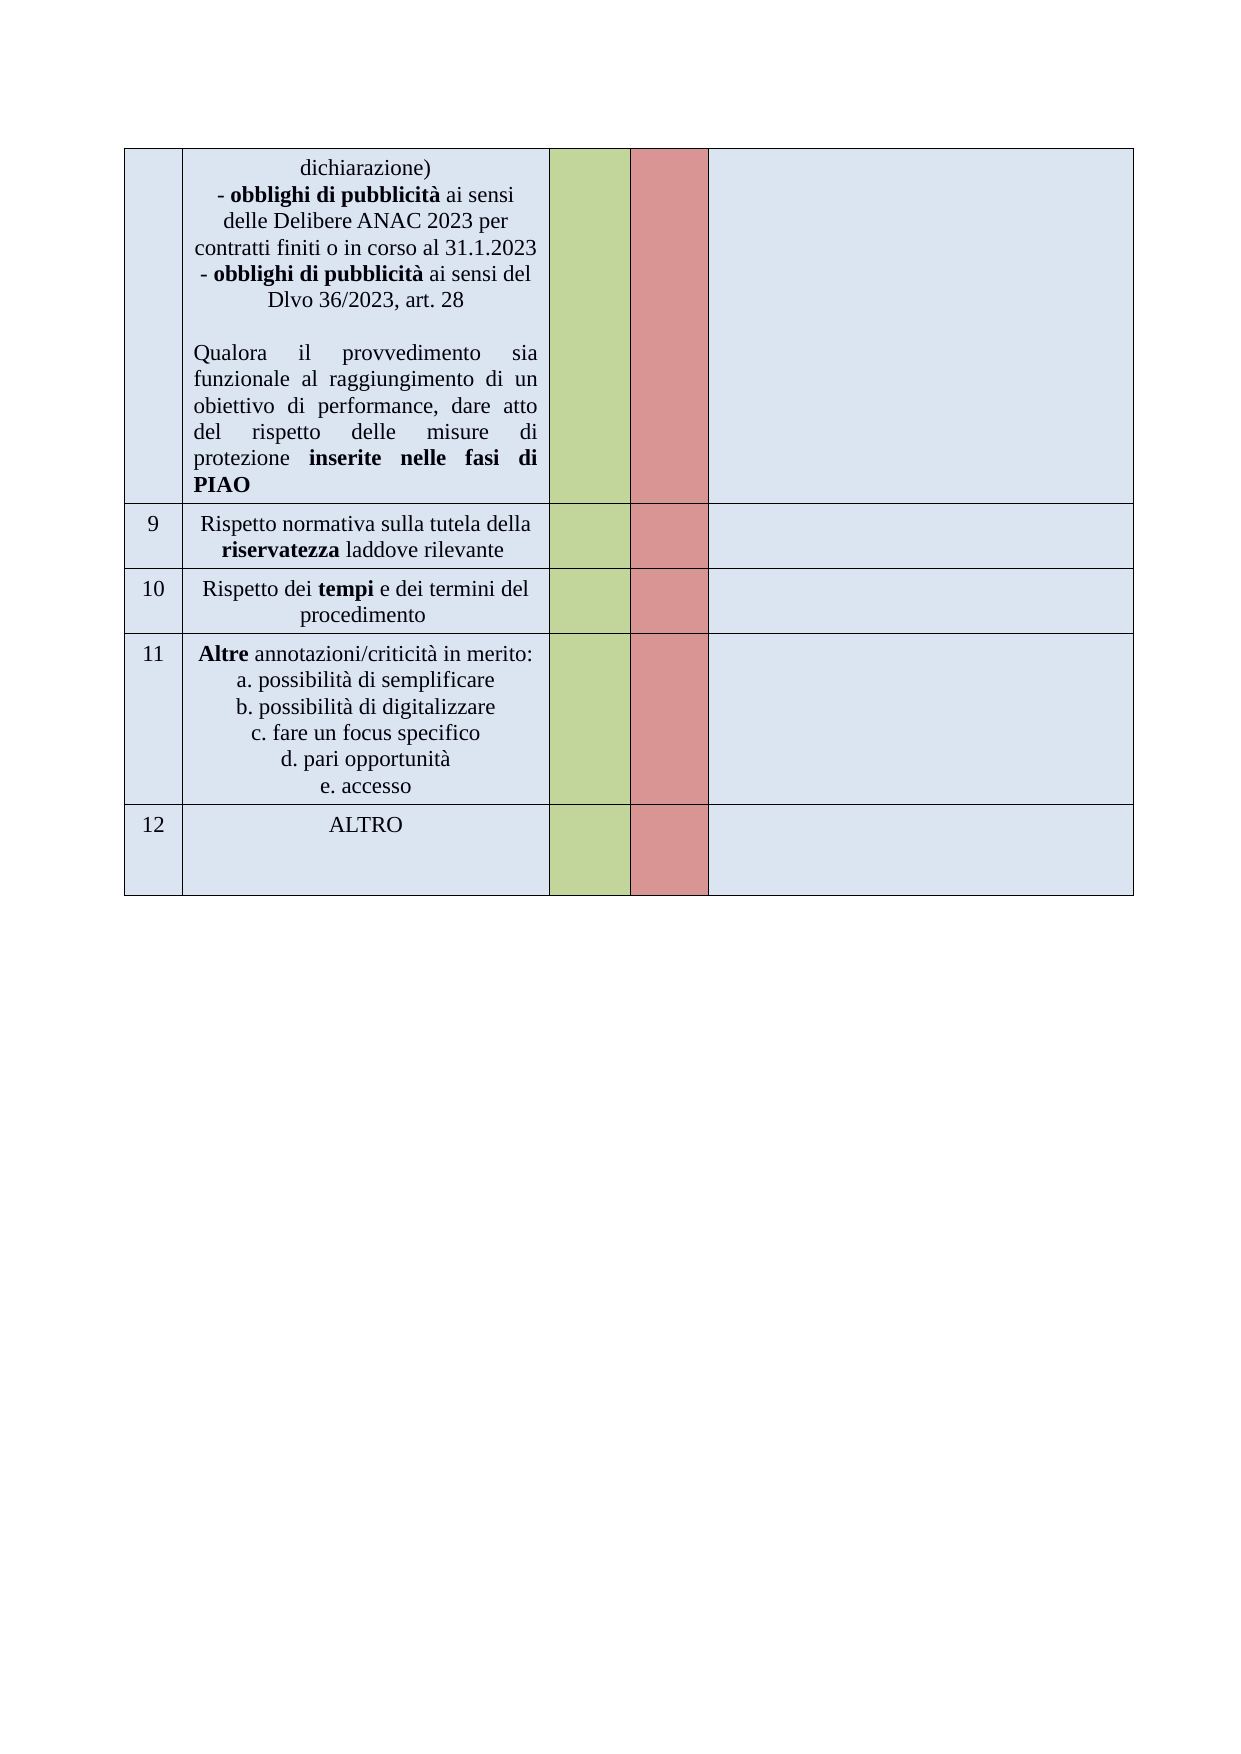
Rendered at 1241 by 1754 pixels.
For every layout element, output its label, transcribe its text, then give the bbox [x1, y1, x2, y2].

table_cell Rispetto normativa sulla tutela della riservatezza laddove rilevante [183, 504, 549, 568]
table_cell [125, 149, 182, 503]
table_cell 10 [125, 569, 182, 633]
table_cell [631, 149, 708, 503]
table_cell ALTRO [183, 805, 549, 895]
table_cell [631, 805, 708, 895]
table_cell [550, 149, 630, 503]
table_cell Rispetto dei tempi e dei termini del procedimento [183, 569, 549, 633]
table_cell [709, 805, 1133, 895]
table_cell [550, 634, 630, 804]
table_cell [631, 634, 708, 804]
table_cell 11 [125, 634, 182, 804]
table_cell [709, 149, 1133, 503]
table_cell dichiarazione) - obblighi di pubblicità ai sensi delle Delibere ANAC 2023 per contratti finiti o in corso al 31.1.2023 - obblighi di pubblicità ai sensi del Dlvo 36/2023, art. 28 Qualora il provvedimento sia funzionale al raggiungimento di un obiettivo di performance, dare atto del rispetto delle misure di protezione inserite nelle fasi di PIAO [183, 149, 549, 503]
table_cell [550, 805, 630, 895]
table_cell [709, 504, 1133, 568]
table_cell 12 [125, 805, 182, 895]
table_cell [709, 569, 1133, 633]
table_cell [631, 569, 708, 633]
table_cell 9 [125, 504, 182, 568]
table_cell [709, 634, 1133, 804]
table_cell Altre annotazioni/criticità in merito: a. possibilità di semplificare b. possibilità di digitalizzare c. fare un focus specifico d. pari opportunità e. accesso [183, 634, 549, 804]
table_cell [550, 504, 630, 568]
table_cell [631, 504, 708, 568]
table_cell [550, 569, 630, 633]
